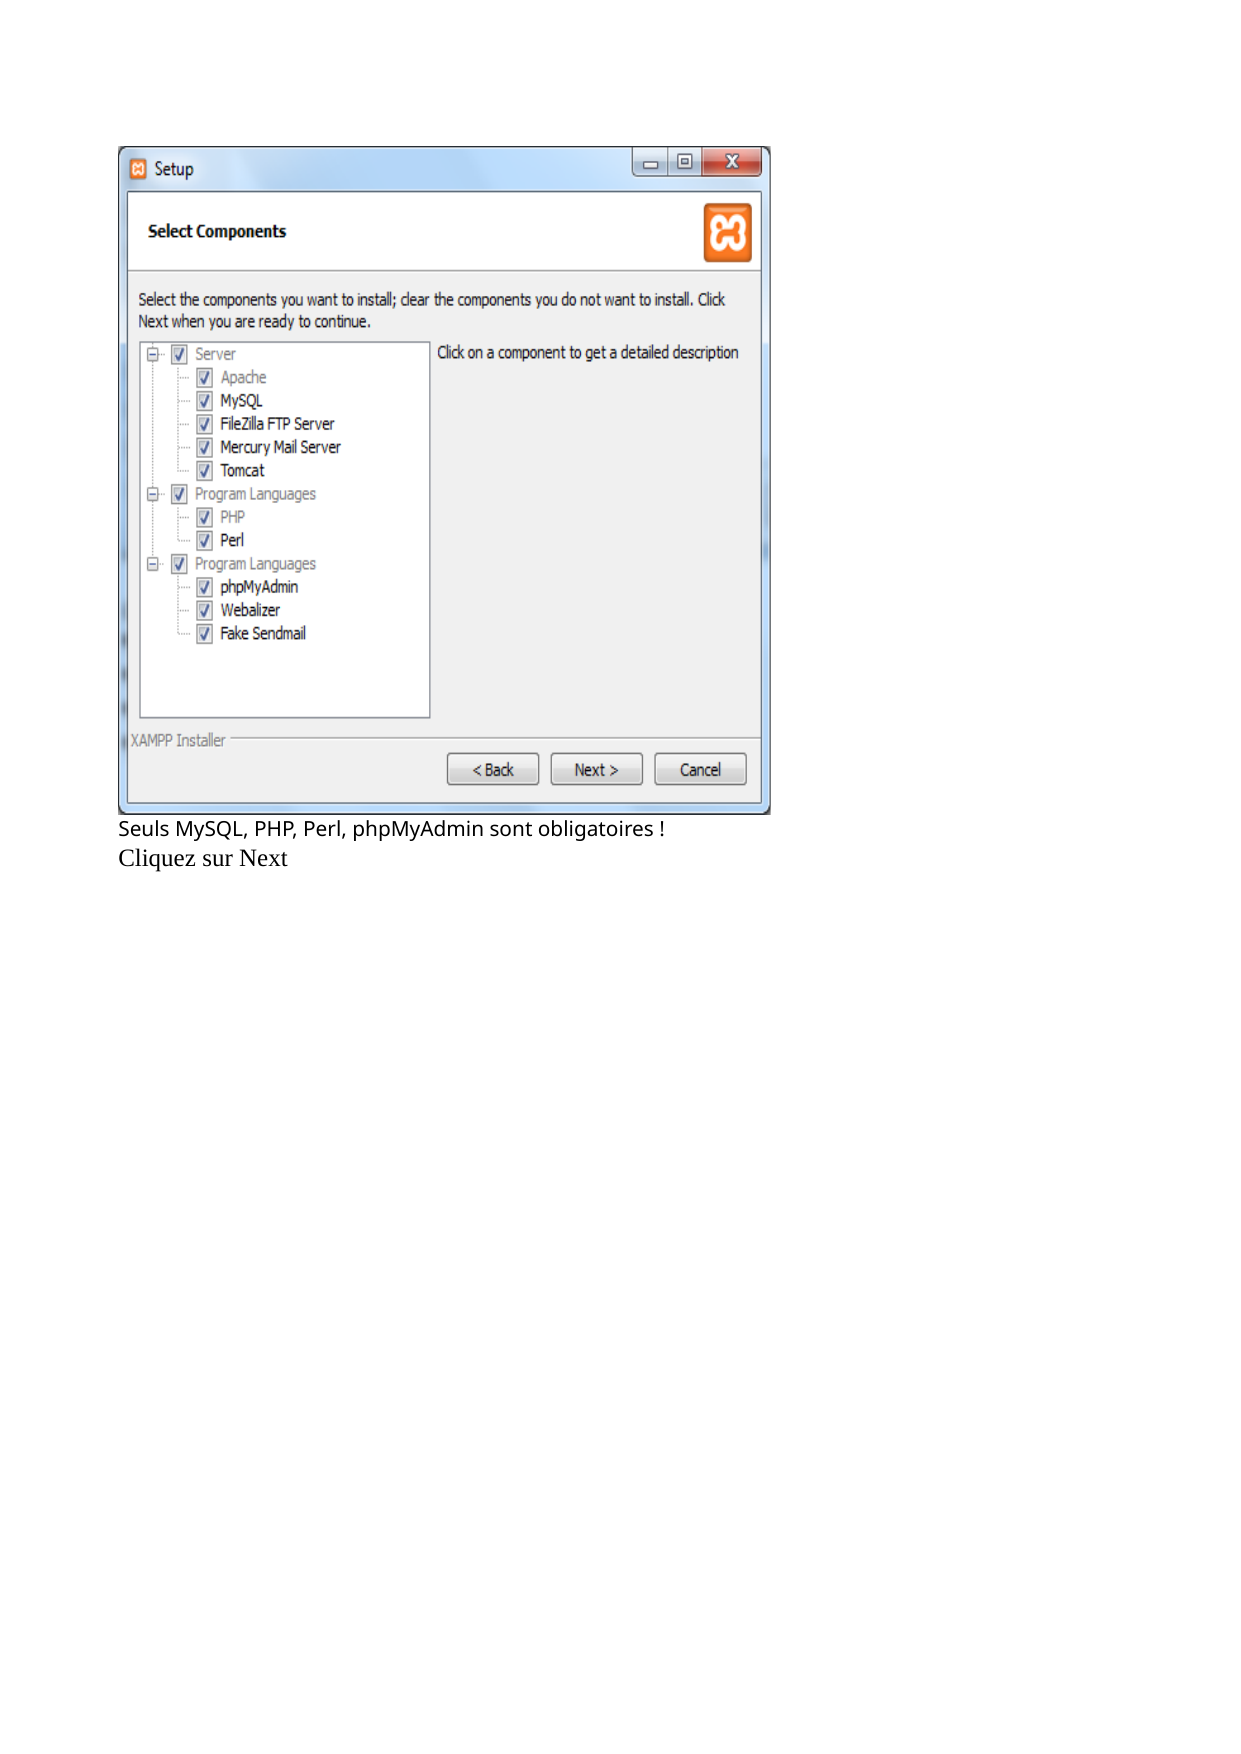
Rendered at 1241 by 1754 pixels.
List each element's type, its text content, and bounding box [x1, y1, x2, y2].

text Seuls MySQL, PHP, Perl, phpMyAdmin sont obligatoires ! [118, 814, 1122, 843]
text Cliquez sur Next [118, 843, 1122, 872]
picture [118, 146, 771, 815]
